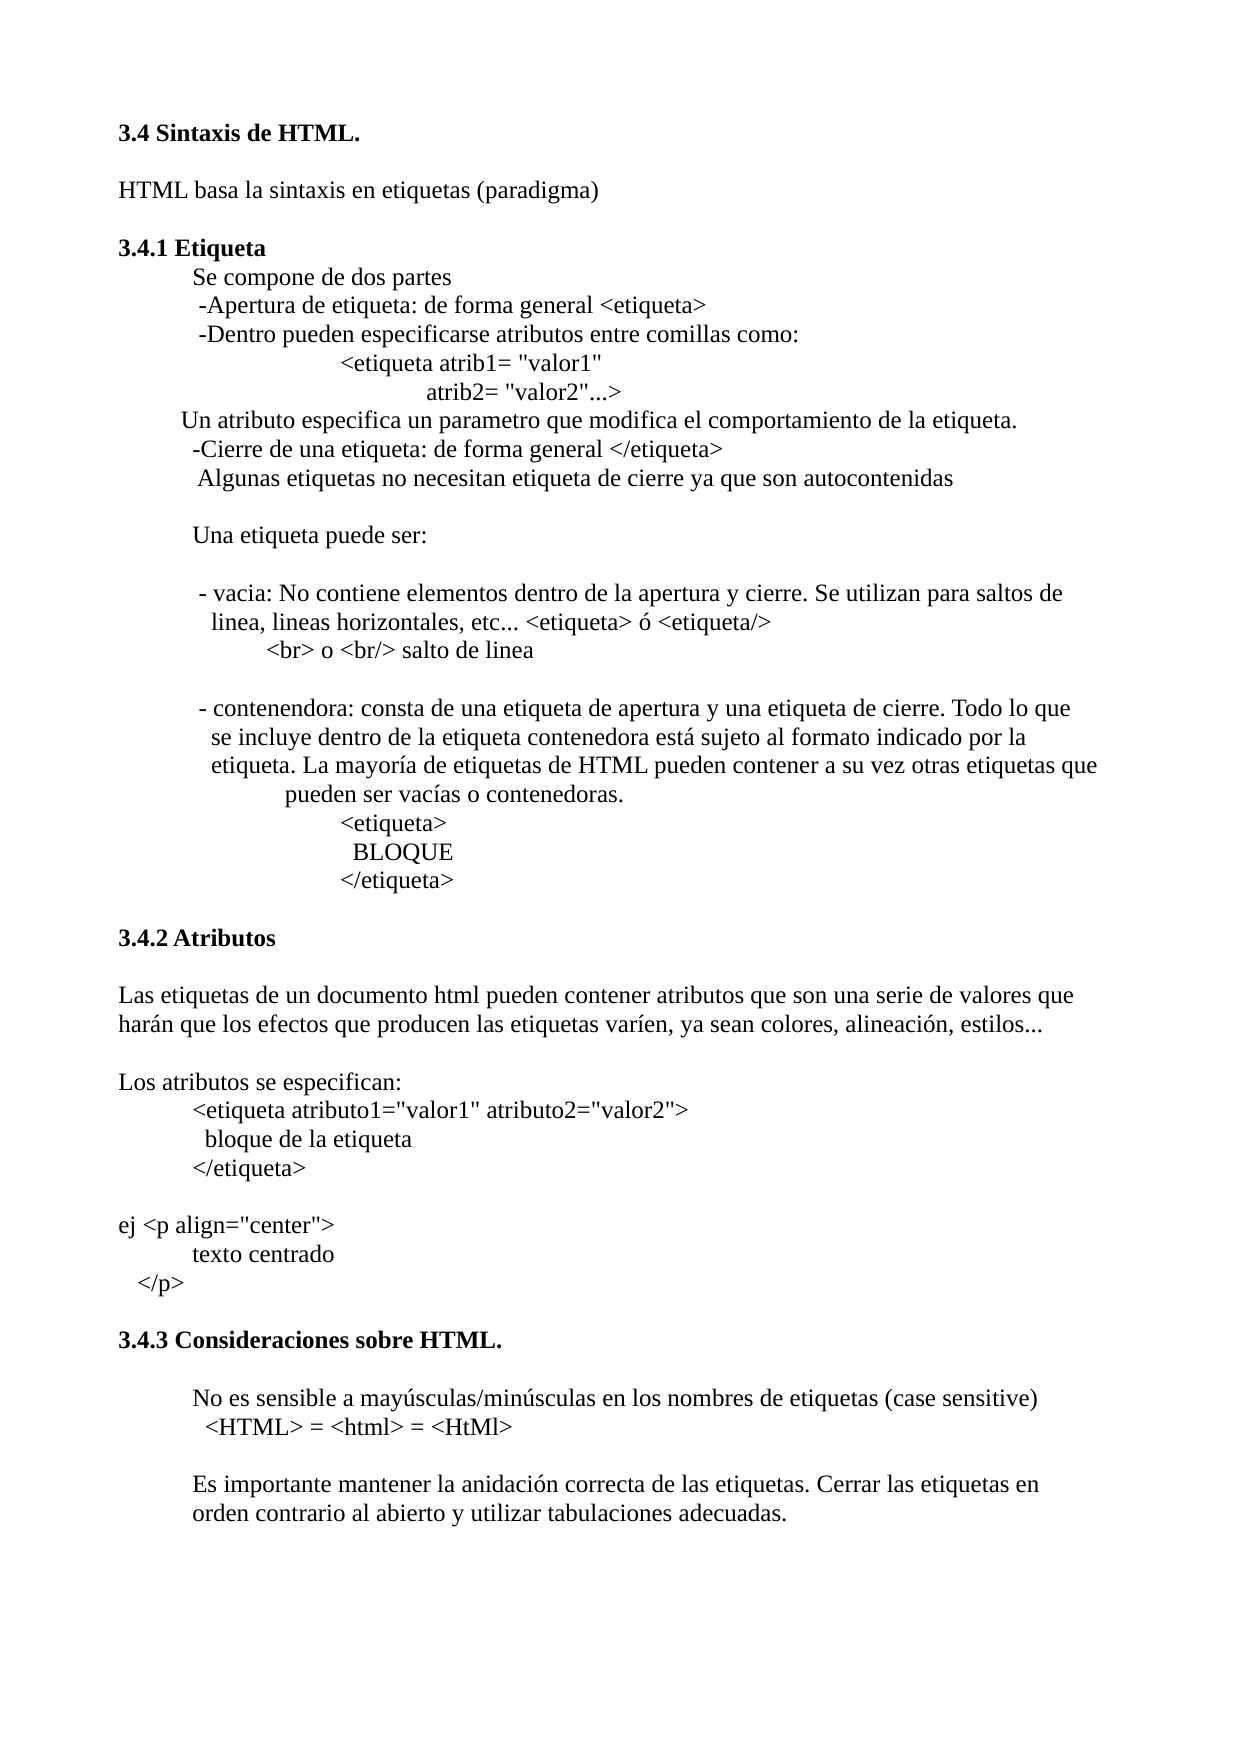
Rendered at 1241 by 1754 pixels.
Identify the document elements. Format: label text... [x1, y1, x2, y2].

text Las etiquetas de un documento html pueden contener atributos que son una serie de valores que harán que los efectos que producen las etiquetas varíen, ya sean colores, alineación, estilos... [118, 981, 1122, 1038]
text HTML basa la sintaxis en etiquetas (paradigma) [118, 176, 1122, 204]
text <br> o <br/> salto de linea [118, 636, 1122, 664]
text Algunas etiquetas no necesitan etiqueta de cierre ya que son autocontenidas [118, 463, 1122, 492]
text bloque de la etiqueta [118, 1124, 1122, 1153]
text ej <p align="center"> [118, 1211, 1122, 1239]
text <etiqueta atributo1="valor1" atributo2="valor2"> [118, 1096, 1122, 1124]
text <HTML> = <html> = <HtMl> [118, 1412, 1122, 1441]
text No es sensible a mayúsculas/minúsculas en los nombres de etiquetas (case sensitive) [118, 1383, 1122, 1412]
text Un atributo especifica un parametro que modifica el comportamiento de la etiqueta. [118, 406, 1122, 434]
text Una etiqueta puede ser: [118, 521, 1122, 549]
text Se compone de dos partes [118, 262, 1122, 291]
text <etiqueta atrib1= "valor1" [118, 348, 1122, 377]
text </p> [118, 1268, 1122, 1297]
text </etiqueta> [118, 1153, 1122, 1182]
text -Cierre de una etiqueta: de forma general </etiqueta> [118, 434, 1122, 463]
text 3.4 Sintaxis de HTML. [118, 118, 1122, 147]
text BLOQUE [118, 837, 1122, 866]
text Los atributos se especifican: [118, 1067, 1122, 1096]
text Es importante mantener la anidación correcta de las etiquetas. Cerrar las etiquetas en orden contrario al abierto y utilizar tabulaciones adecuadas. [118, 1469, 1122, 1527]
text 3.4.1 Etiqueta [118, 233, 1122, 262]
text - vacia: No contiene elementos dentro de la apertura y cierre. Se utilizan para saltos de linea, lineas horizontales, etc... <etiqueta> ó <etiqueta/> [118, 578, 1122, 636]
text 3.4.3 Consideraciones sobre HTML. [118, 1326, 1122, 1354]
text -Apertura de etiqueta: de forma general <etiqueta> [118, 291, 1122, 319]
text <etiqueta> [118, 808, 1122, 837]
text - contenendora: consta de una etiqueta de apertura y una etiqueta de cierre. Todo lo que se incluye dentro de la etiqueta contenedora está sujeto al formato indicado por la etiqueta. La mayoría de etiquetas de HTML pueden contener a su vez otras etiquetas que pueden ser vacías o contenedoras. [118, 693, 1122, 808]
text 3.4.2 Atributos [118, 923, 1122, 952]
text </etiqueta> [118, 866, 1122, 894]
text -Dentro pueden especificarse atributos entre comillas como: [118, 319, 1122, 348]
text atrib2= "valor2"...> [118, 377, 1122, 406]
text texto centrado [118, 1239, 1122, 1268]
